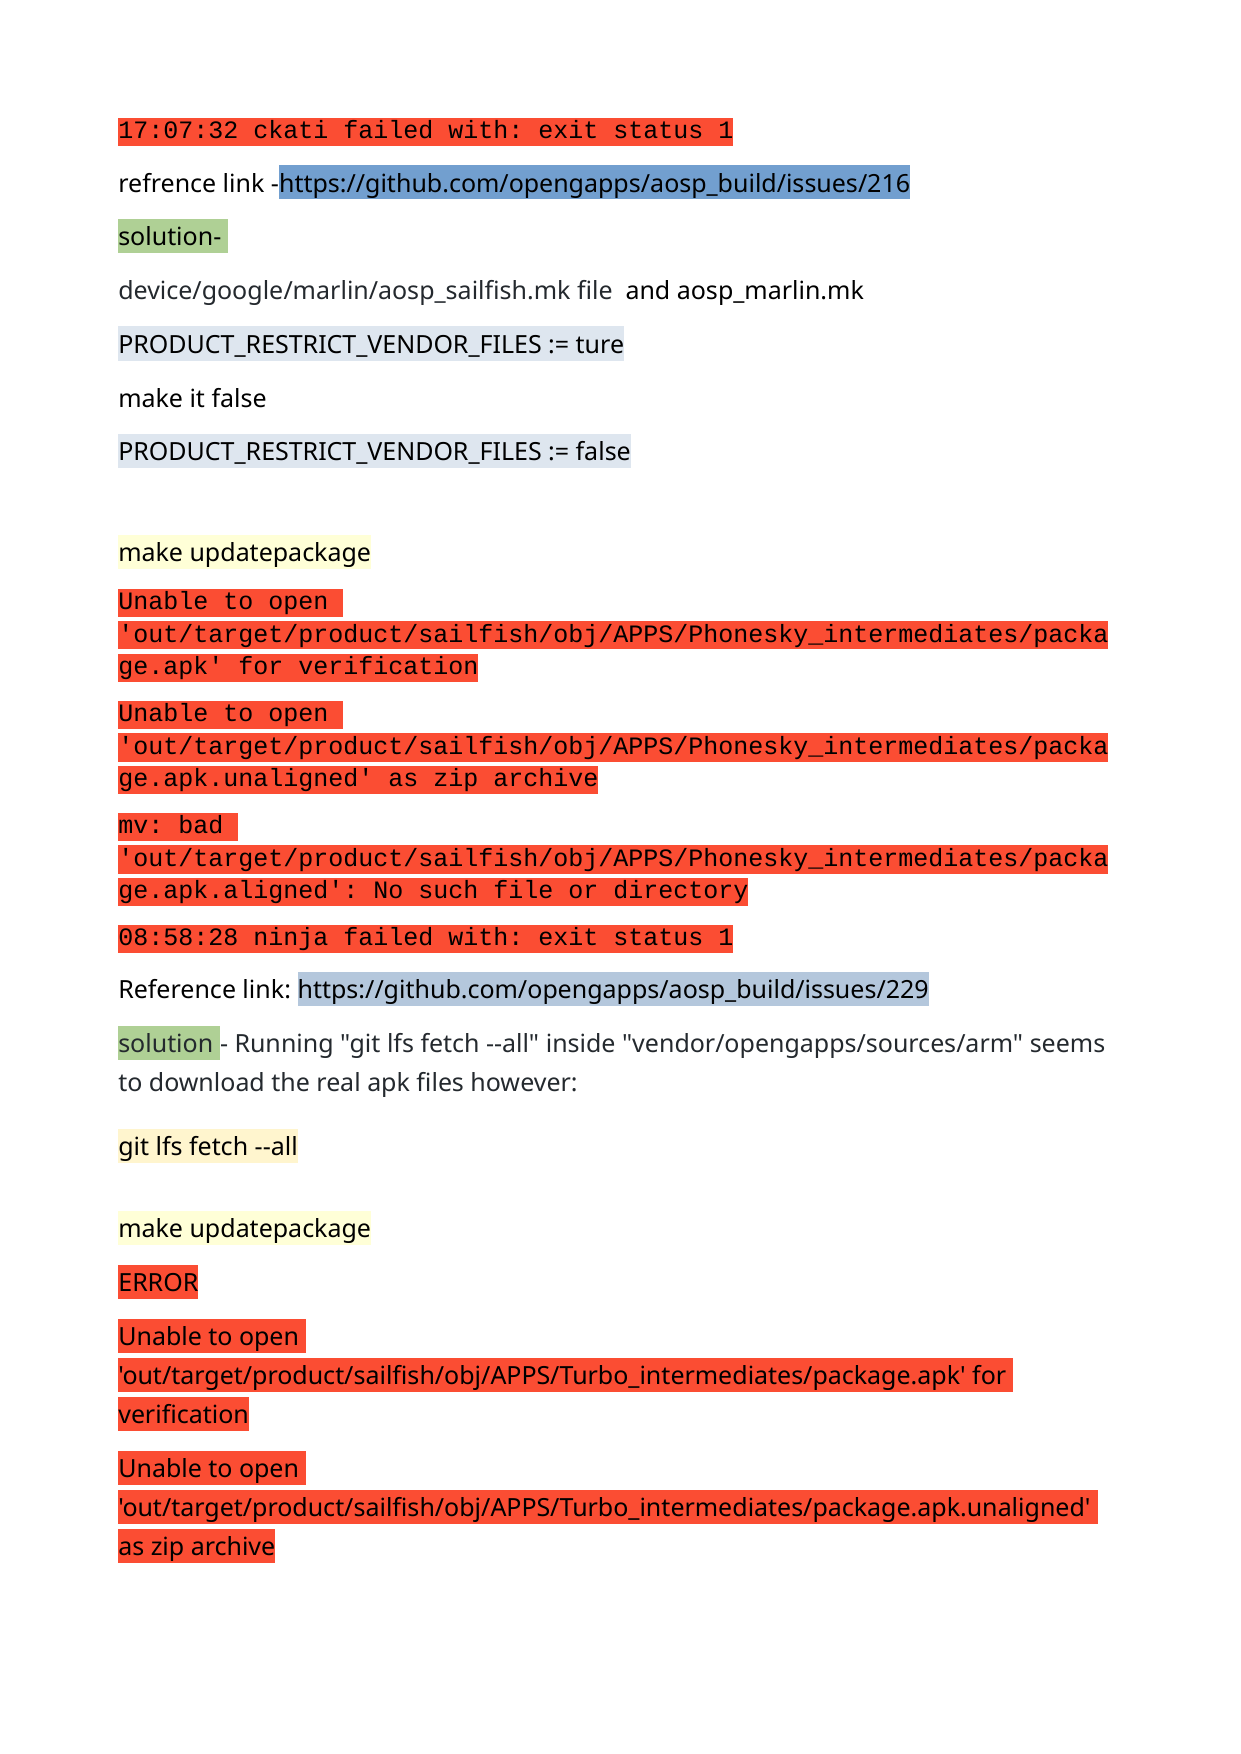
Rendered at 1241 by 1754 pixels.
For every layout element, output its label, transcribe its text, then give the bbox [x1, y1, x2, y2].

text Reference link: https://github.com/opengapps/aosp_build/issues/229 [118, 972, 1122, 1006]
text 08:58:28 ninja failed with: exit status 1 [118, 925, 1122, 953]
text PRODUCT_RESTRICT_VENDOR_FILES := ture [118, 326, 1122, 361]
text make updatepackage [118, 535, 1122, 569]
text make it false [118, 380, 1122, 414]
text solution - Running "git lfs fetch --all" inside "vendor/opengapps/sources/arm" seems to download the real apk files however: [118, 1026, 1122, 1099]
text Unable to open 'out/target/product/sailfish/obj/APPS/Turbo_intermediates/package.apk.unaligned' as zip archive [118, 1451, 1122, 1563]
text ERROR [118, 1265, 1122, 1299]
text device/google/marlin/aosp_sailfish.mk file and aosp_marlin.mk [118, 273, 1122, 307]
text Unable to open 'out/target/product/sailfish/obj/APPS/Turbo_intermediates/package.apk' for verification [118, 1319, 1122, 1431]
text 17:07:32 ckati failed with: exit status 1 [118, 118, 1122, 146]
text Unable to open 'out/target/product/sailfish/obj/APPS/Phonesky_intermediates/package.apk' for verification [118, 589, 1122, 682]
text refrence link -https://github.com/opengapps/aosp_build/issues/216 [118, 165, 1122, 199]
text Unable to open 'out/target/product/sailfish/obj/APPS/Phonesky_intermediates/package.apk.unaligned' as zip archive [118, 701, 1122, 794]
text mv: bad 'out/target/product/sailfish/obj/APPS/Phonesky_intermediates/package.apk.aligned': No such file or directory [118, 813, 1122, 906]
text make updatepackage [118, 1211, 1122, 1245]
text PRODUCT_RESTRICT_VENDOR_FILES := false [118, 434, 1122, 468]
text solution- [118, 219, 1122, 253]
text git lfs fetch --all [118, 1129, 1122, 1163]
